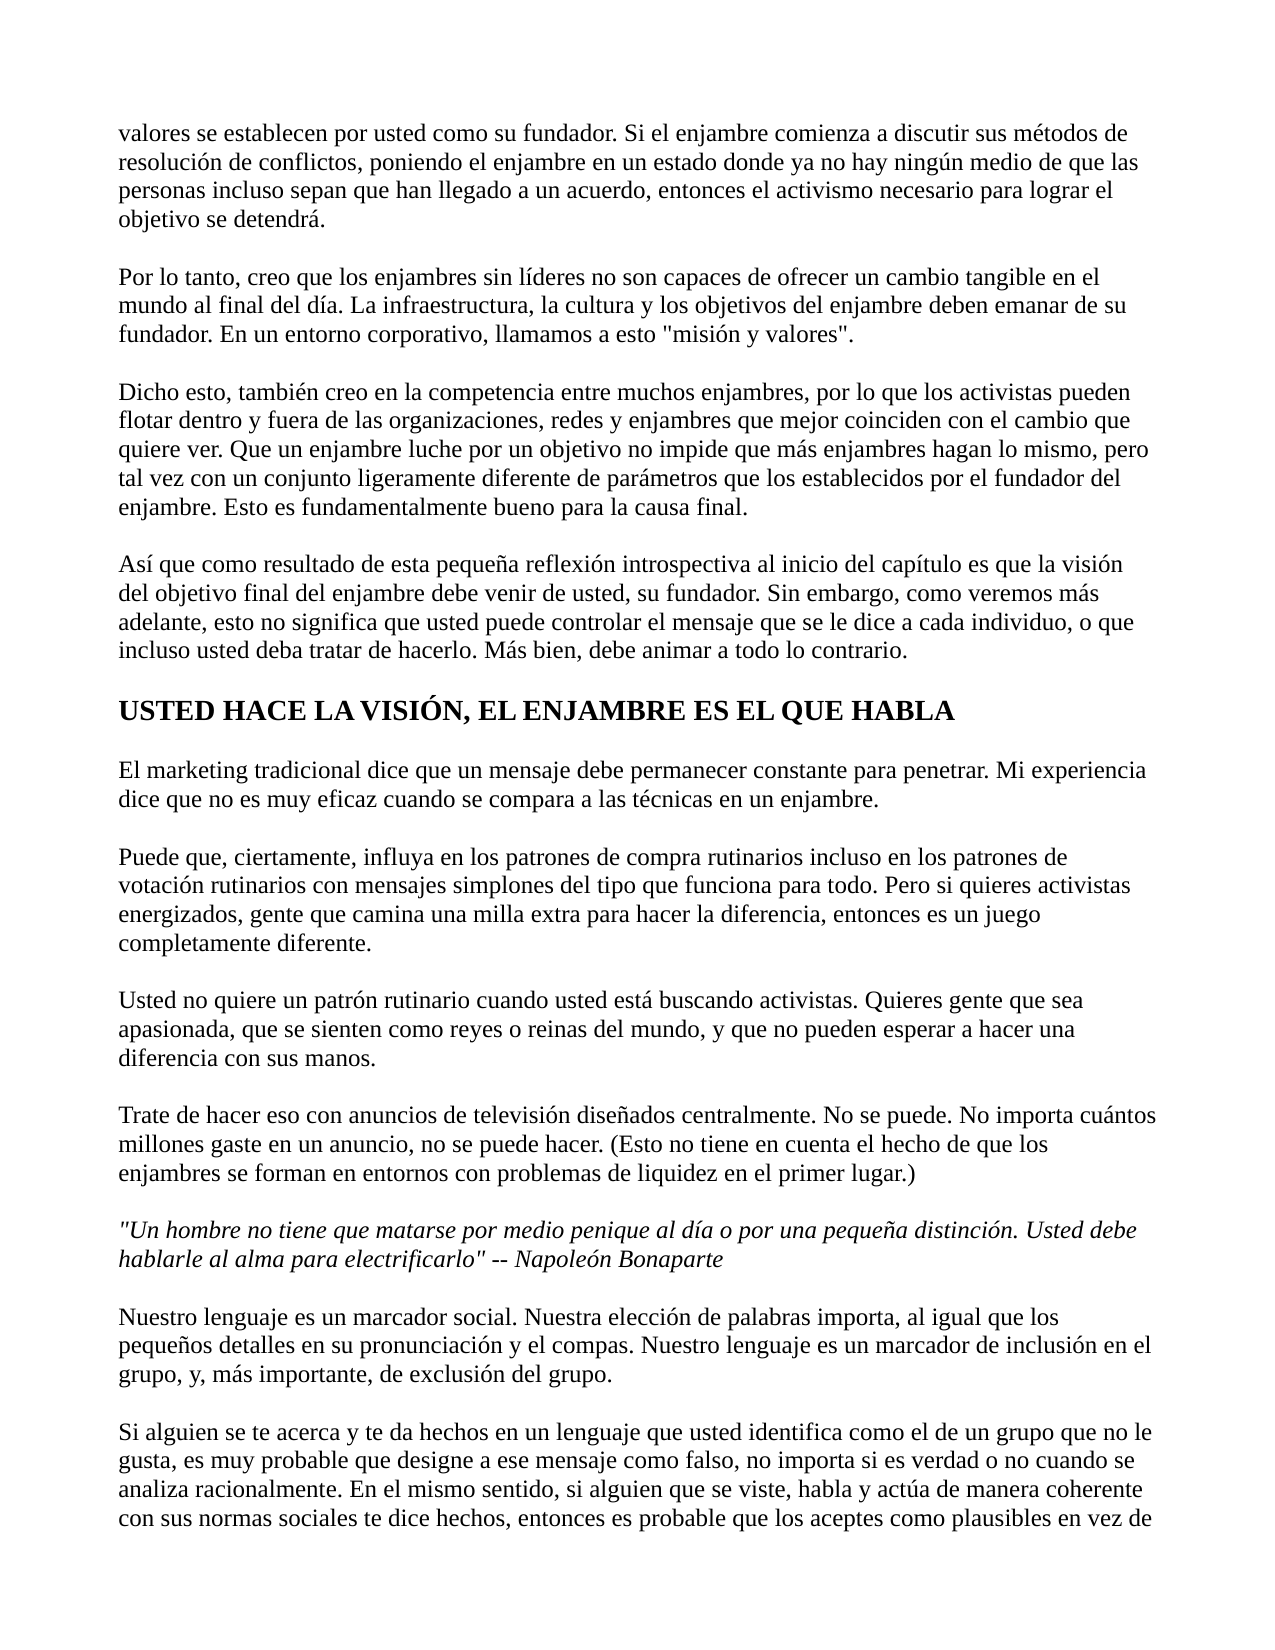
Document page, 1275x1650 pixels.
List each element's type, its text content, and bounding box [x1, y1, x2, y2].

text USTED HACE LA VISIÓN, EL ENJAMBRE ES EL QUE HABLA El marketing tradicional dice que un mensaje debe permanecer constante para penetrar. Mi experiencia dice que no es muy eficaz cuando se compara a las técnicas en un enjambre. Puede que, ciertamente, influya en los patrones de compra rutinarios incluso en los patrones de votación rutinarios con mensajes simplones del tipo que funciona para todo. Pero si quieres activistas energizados, gente que camina una milla extra para hacer la diferencia, entonces es un juego completamente diferente. Usted no quiere un patrón rutinario cuando usted está buscando activistas. Quieres gente que sea apasionada, que se sienten como reyes o reinas del mundo, y que no pueden esperar a hacer una diferencia con sus manos. Trate de hacer eso con anuncios de televisión diseñados centralmente. No se puede. No importa cuántos millones gaste en un anuncio, no se puede hacer. (Esto no tiene en cuenta el hecho de que los enjambres se forman en entornos con problemas de liquidez en el primer lugar.) "Un hombre no tiene que matarse por medio penique al día o por una pequeña distinción. Usted debe hablarle al alma para electrificarlo" -- Napoleón Bonaparte Nuestro lenguaje es un marcador social. Nuestra elección de palabras importa, al igual que los pequeños detalles en su pronunciación y el compas. Nuestro lenguaje es un marcador de inclusión en el grupo, y, más importante, de exclusión del grupo. Si alguien se te acerca y te da hechos en un lenguaje que usted identifica como el de un grupo que no le gusta, es muy probable que designe a ese mensaje como falso, no importa si es verdad o no cuando se analiza racionalmente. En el mismo sentido, si alguien que se viste, habla y actúa de manera coherente con sus normas sociales te dice hechos, entonces es probable que los aceptes como plausibles en vez de [118, 664, 1157, 1532]
text valores se establecen por usted como su fundador. Si el enjambre comienza a discutir sus métodos de resolución de conflictos, poniendo el enjambre en un estado donde ya no hay ningún medio de que las personas incluso sepan que han llegado a un acuerdo, entonces el activismo necesario para lograr el objetivo se detendrá. Por lo tanto, creo que los enjambres sin líderes no son capaces de ofrecer un cambio tangible en el mundo al final del día. La infraestructura, la cultura y los objetivos del enjambre deben emanar de su fundador. En un entorno corporativo, llamamos a esto "misión y valores". Dicho esto, también creo en la competencia entre muchos enjambres, por lo que los activistas pueden flotar dentro y fuera de las organizaciones, redes y enjambres que mejor coinciden con el cambio que quiere ver. Que un enjambre luche por un objetivo no impide que más enjambres hagan lo mismo, pero tal vez con un conjunto ligeramente diferente de parámetros que los establecidos por el fundador del enjambre. Esto es fundamentalmente bueno para la causa final. Así que como resultado de esta pequeña reflexión introspectiva al inicio del capítulo es que la visión del objetivo final del enjambre debe venir de usted, su fundador. Sin embargo, como veremos más adelante, esto no significa que usted puede controlar el mensaje que se le dice a cada individuo, o que incluso usted deba tratar de hacerlo. Más bien, debe animar a todo lo contrario. [118, 118, 1157, 664]
